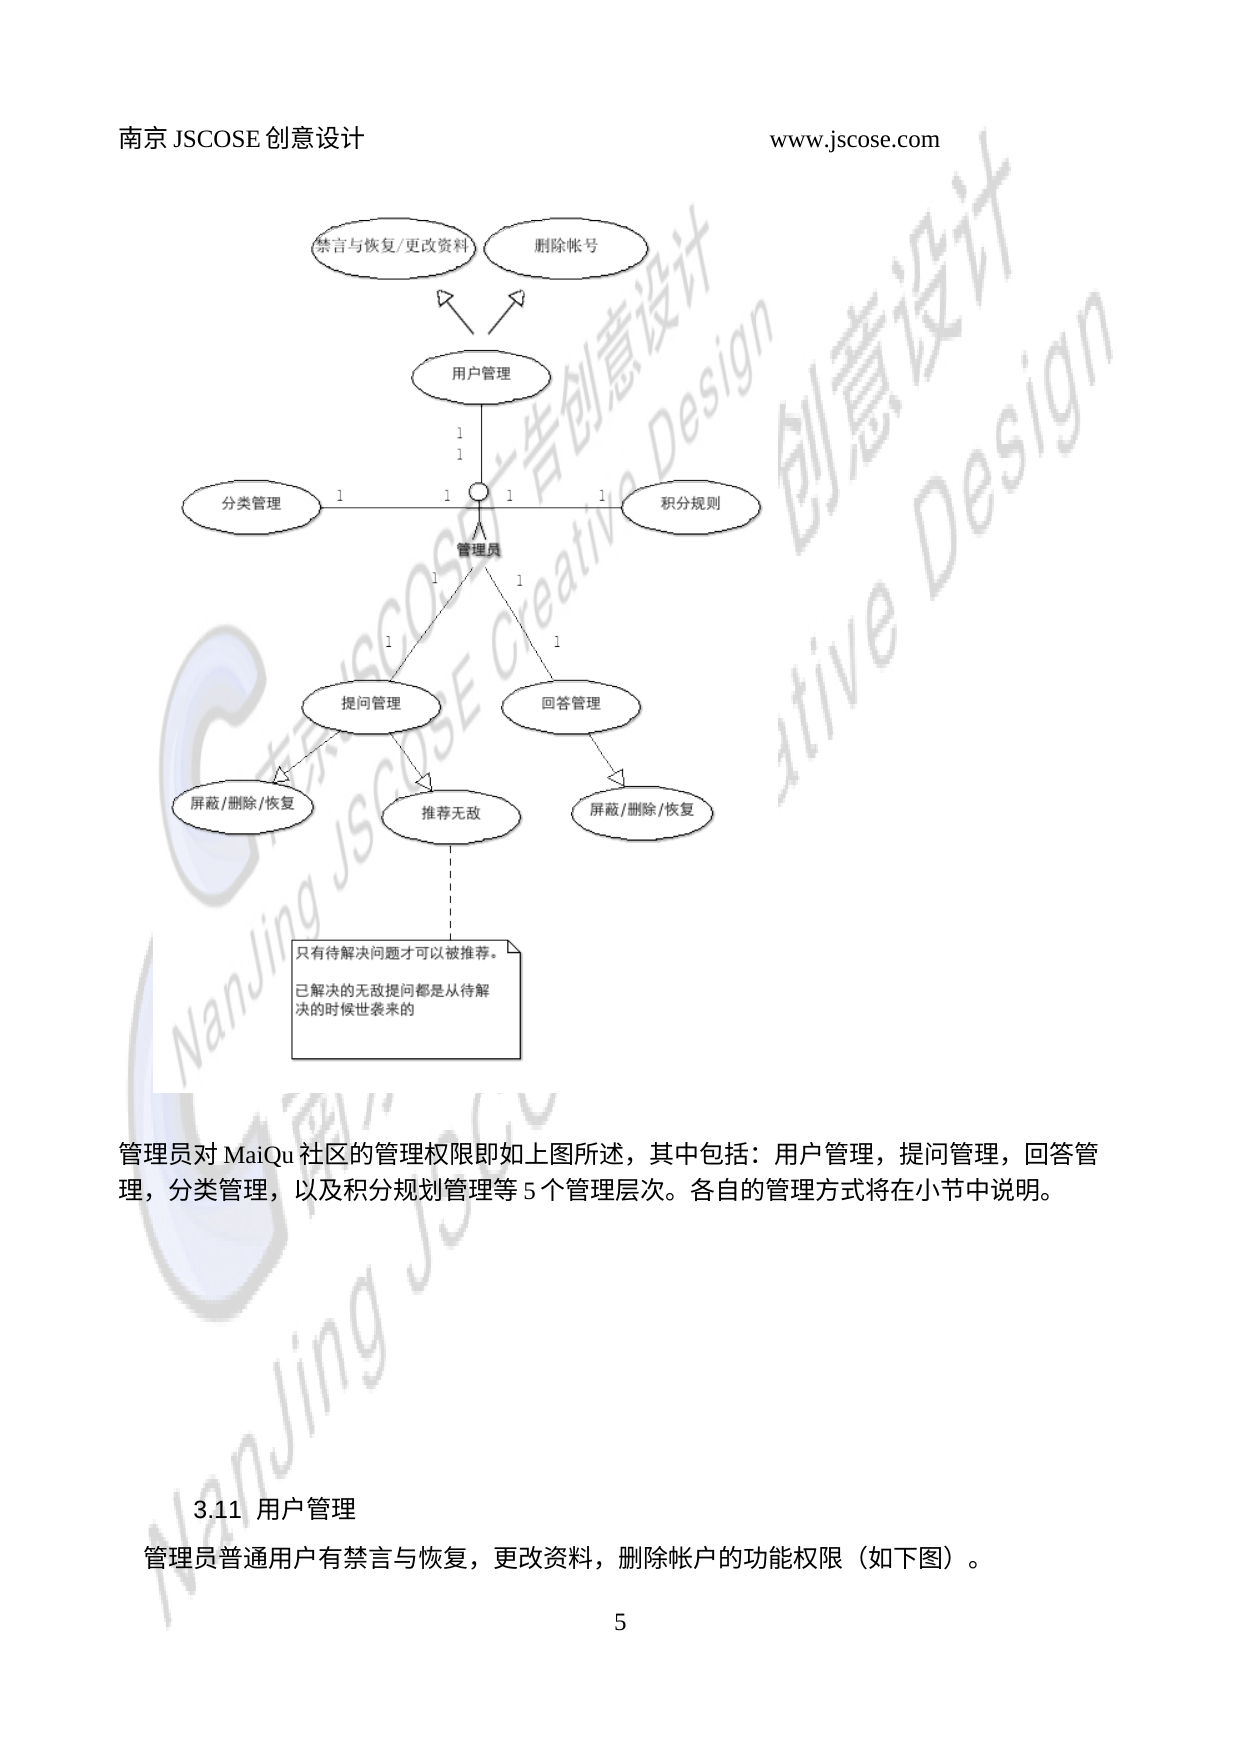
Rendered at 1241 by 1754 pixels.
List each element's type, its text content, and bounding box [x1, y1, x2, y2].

subtitle 3.11 用户管理 [118, 1492, 1122, 1526]
text 管理员普通用户有禁言与恢复，更改资料，删除帐户的功能权限（如下图）。 [118, 1538, 1122, 1574]
picture [118, 1207, 1122, 1492]
picture [118, 1526, 1122, 1538]
text 管理员对MaiQu社区的管理权限即如上图所述，其中包括：用户管理，提问管理，回答管理，分类管理，以及积分规划管理等5个管理层次。各自的管理方式将在小节中说明。 [118, 1134, 1122, 1207]
picture [118, 118, 1122, 1134]
picture [118, 1574, 1122, 1636]
